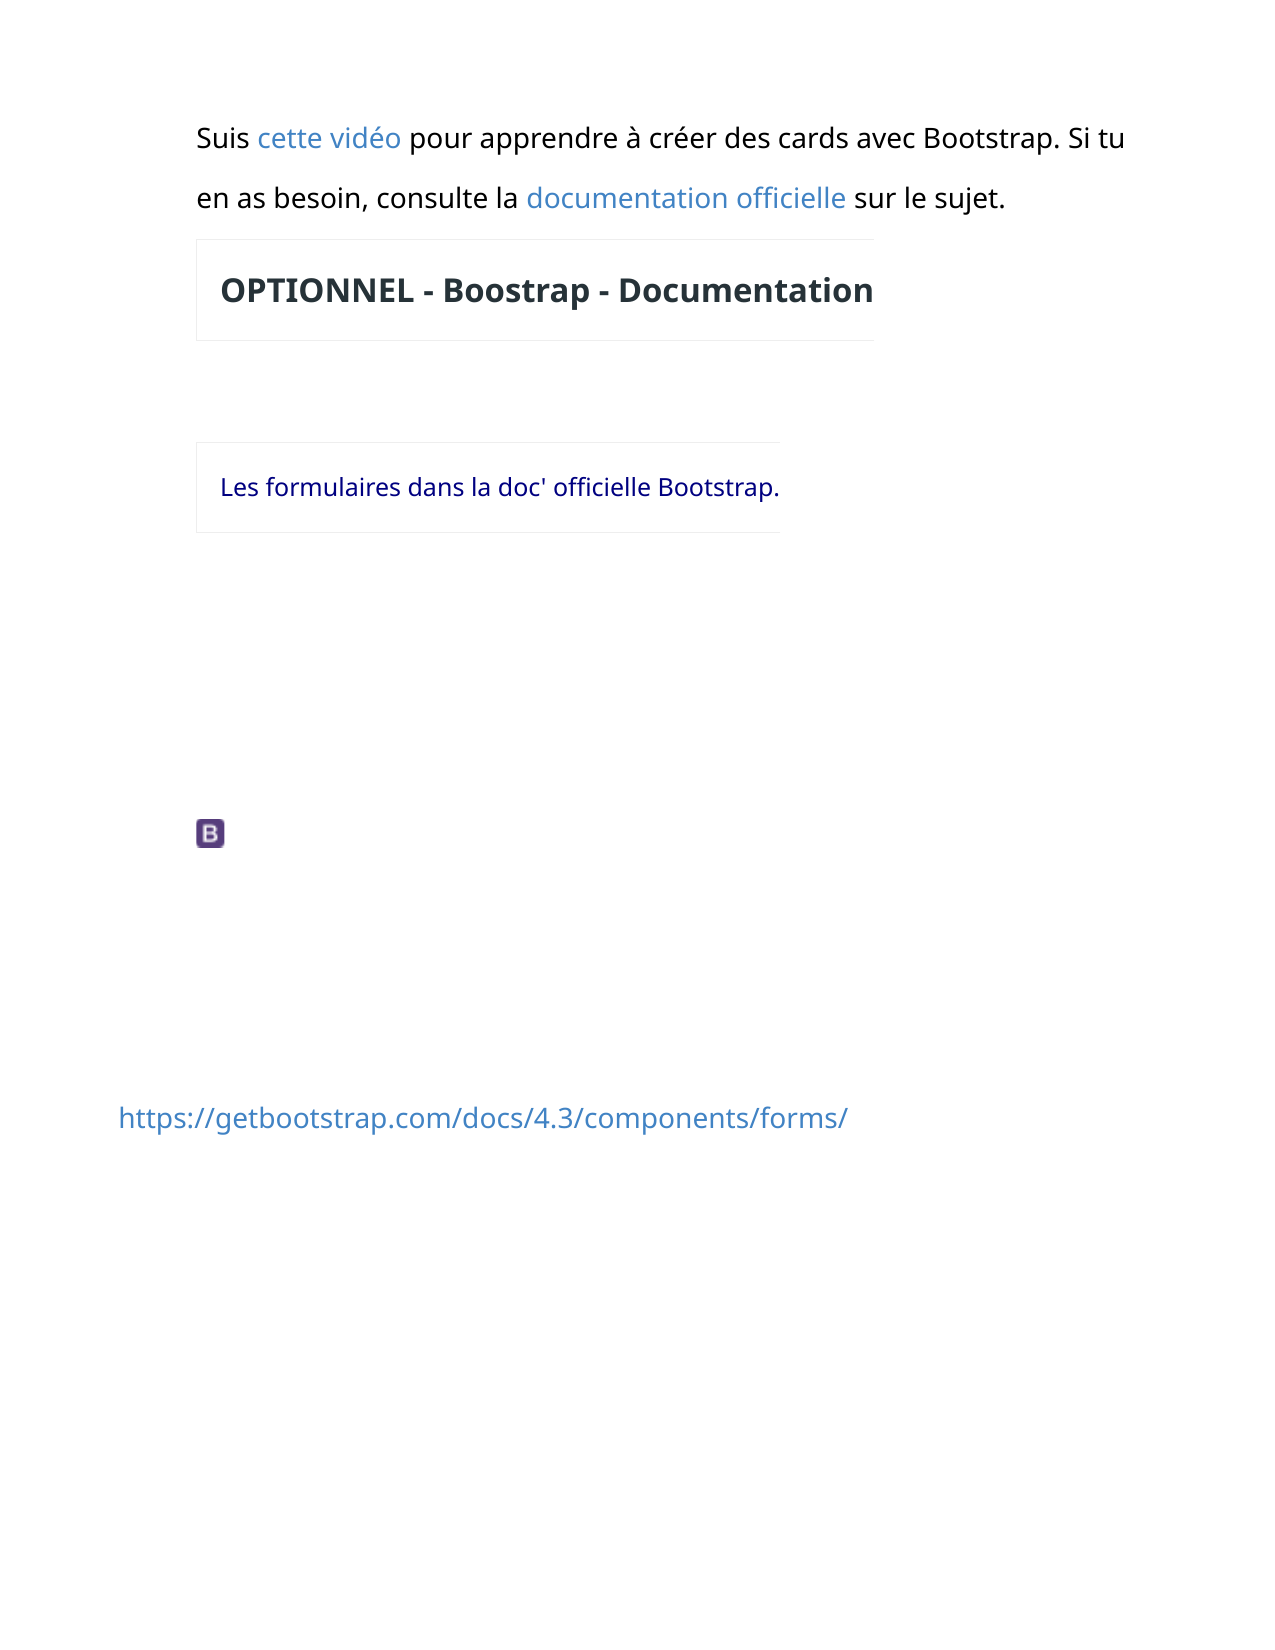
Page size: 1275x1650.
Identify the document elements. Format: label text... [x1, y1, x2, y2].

text https://getbootstrap.com/docs/4.3/components/forms/ [118, 1098, 1157, 1137]
text Les formulaires dans la doc' officielle Bootstrap. [197, 442, 1157, 532]
picture [196, 819, 225, 848]
subtitle OPTIONNEL - Boostrap - Documentation [197, 239, 1157, 340]
text Suis cette vidéo pour apprendre à créer des cards avec Bootstrap. Si tu en as besoin, consulte la documentation officielle sur le sujet. [196, 118, 1157, 217]
